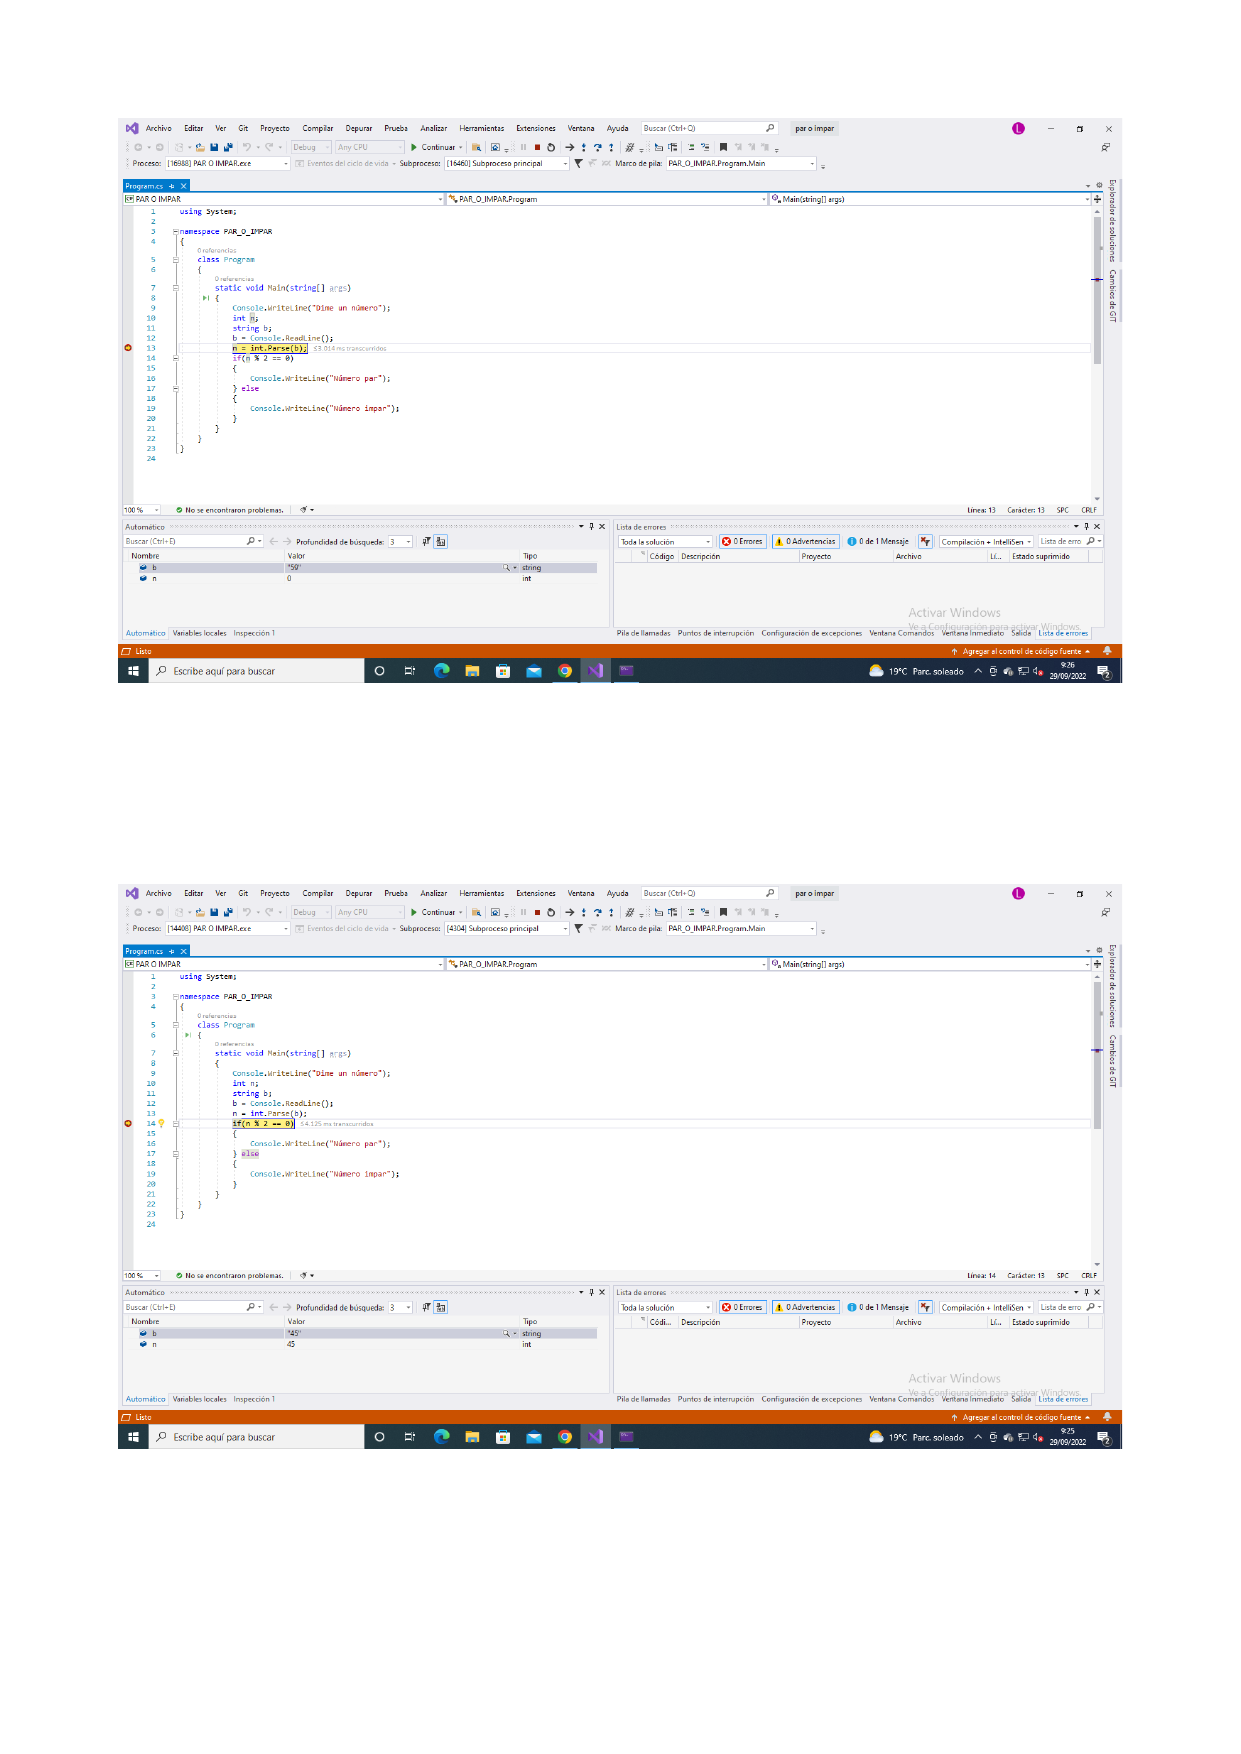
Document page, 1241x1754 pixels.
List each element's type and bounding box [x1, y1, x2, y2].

picture [118, 118, 1123, 683]
picture [118, 884, 1123, 1449]
